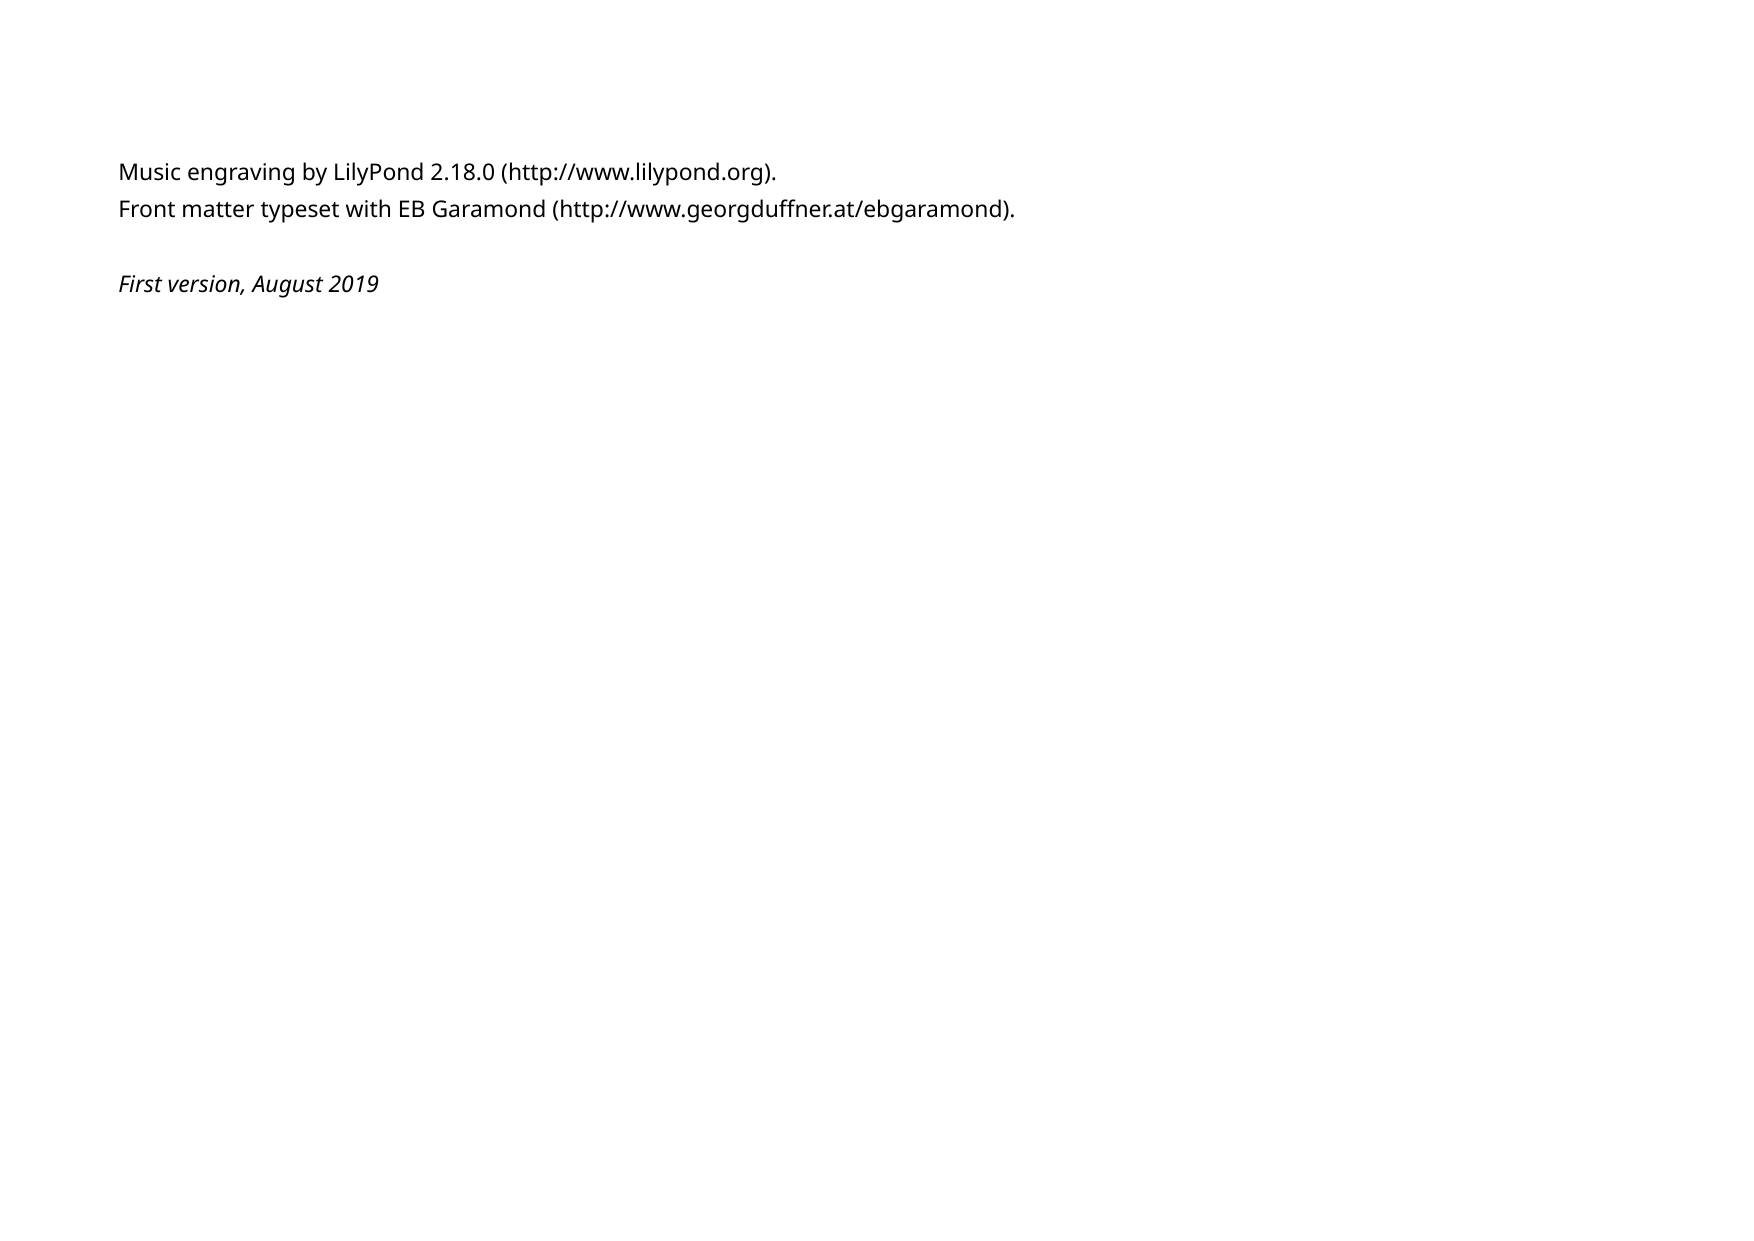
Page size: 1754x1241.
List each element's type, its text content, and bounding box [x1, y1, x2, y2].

text Music engraving by LilyPond 2.18.0 (http://www.lilypond.org). Front matter typeset with EB Garamond (http://www.georgduffner.at/ebgaramond). [118, 156, 1518, 224]
text First version, August 2019 [118, 268, 1518, 299]
